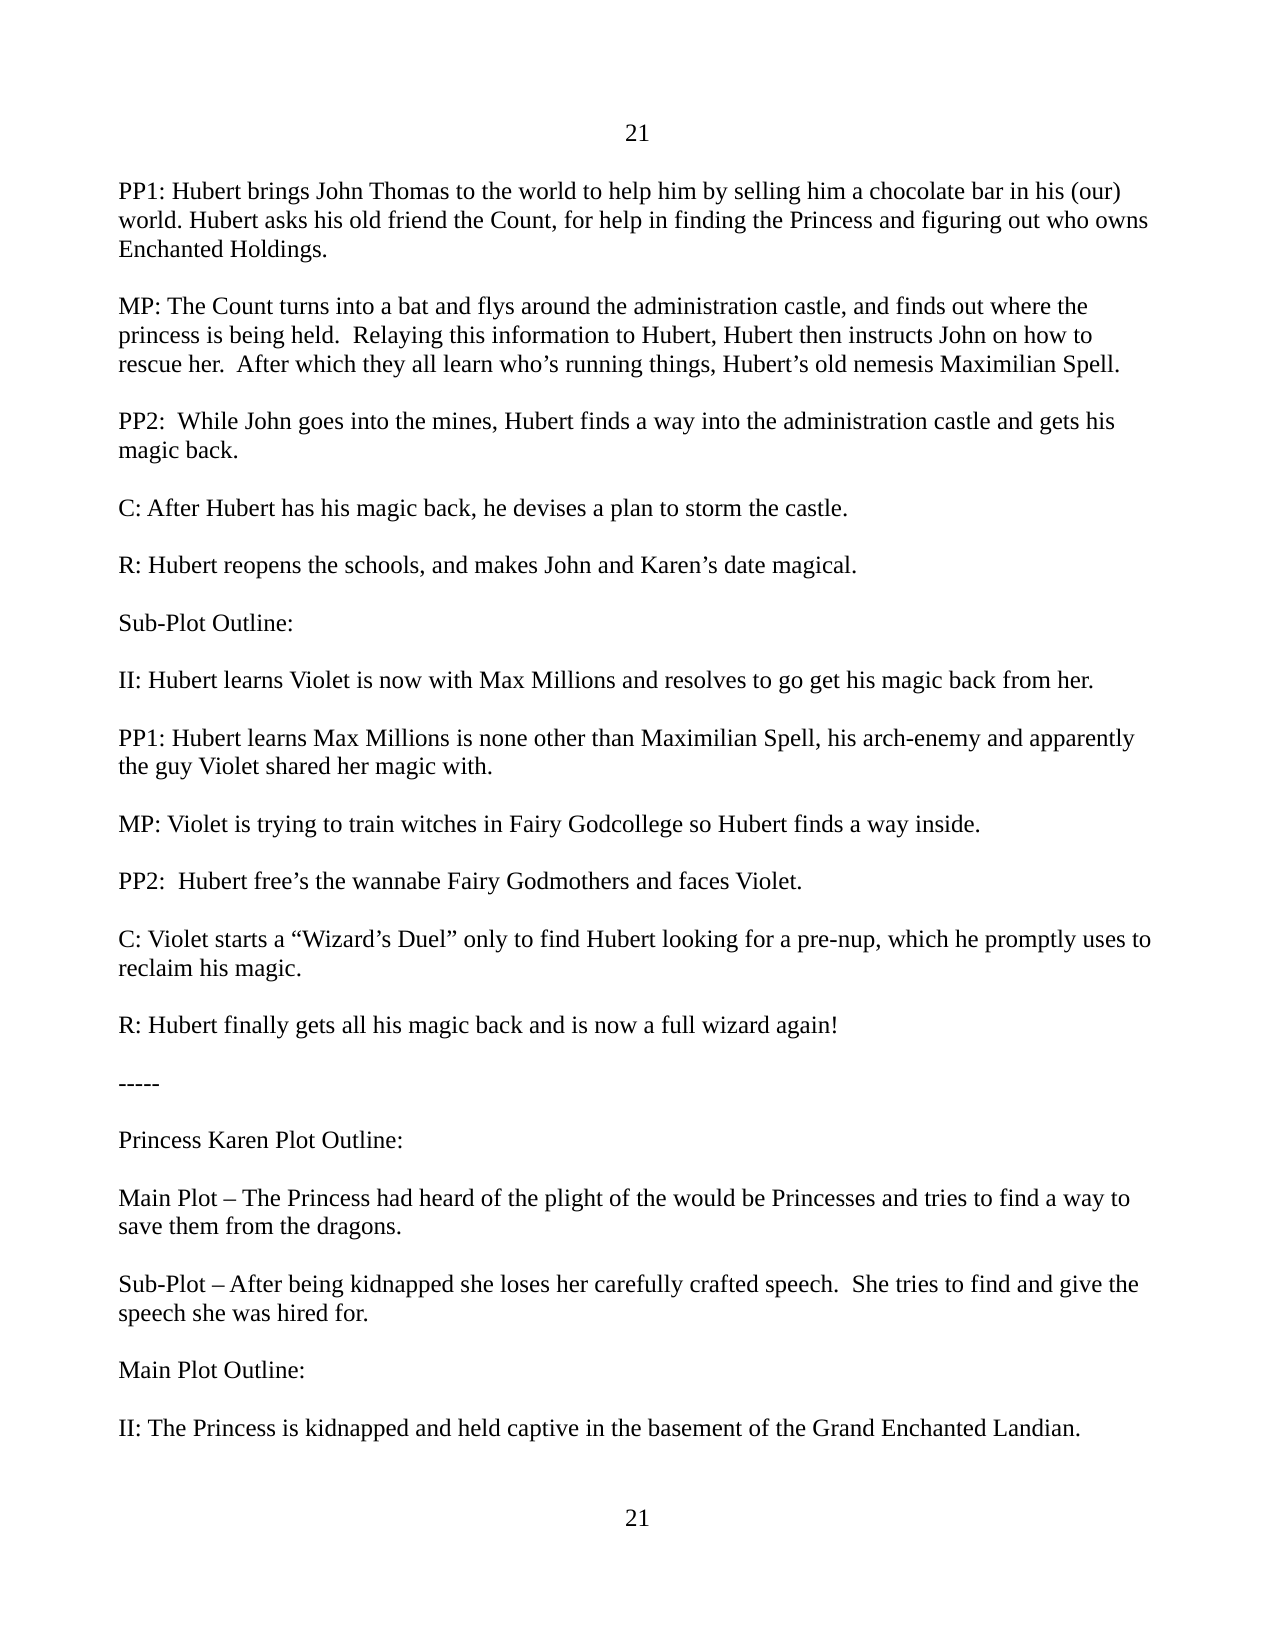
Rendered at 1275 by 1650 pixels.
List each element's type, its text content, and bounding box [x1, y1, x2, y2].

text R: Hubert finally gets all his magic back and is now a full wizard again! [118, 1010, 1157, 1039]
text MP: The Count turns into a bat and flys around the administration castle, and finds out where the princess is being held. Relaying this information to Hubert, Hubert then instructs John on how to rescue her. After which they all learn who’s running things, Hubert’s old nemesis Maximilian Spell. [118, 291, 1157, 378]
text Main Plot – The Princess had heard of the plight of the would be Princesses and tries to find a way to save them from the dragons. [118, 1183, 1157, 1240]
text MP: Violet is trying to train witches in Fairy Godcollege so Hubert finds a way inside. [118, 809, 1157, 838]
text Sub-Plot – After being kidnapped she loses her carefully crafted speech. She tries to find and give the speech she was hired for. [118, 1269, 1157, 1326]
text PP2: Hubert free’s the wannabe Fairy Godmothers and faces Violet. [118, 866, 1157, 895]
text Main Plot Outline: [118, 1355, 1157, 1384]
text Sub-Plot Outline: [118, 608, 1157, 636]
text PP1: Hubert learns Max Millions is none other than Maximilian Spell, his arch-enemy and apparently the guy Violet shared her magic with. [118, 723, 1157, 780]
text R: Hubert reopens the schools, and makes John and Karen’s date magical. [118, 550, 1157, 579]
text C: After Hubert has his magic back, he devises a plan to storm the castle. [118, 493, 1157, 521]
text Princess Karen Plot Outline: [118, 1125, 1157, 1154]
text II: The Princess is kidnapped and held captive in the basement of the Grand Enchanted Landian. [118, 1413, 1157, 1441]
text PP2: While John goes into the mines, Hubert finds a way into the administration castle and gets his magic back. [118, 406, 1157, 464]
text ----- [118, 1068, 1157, 1096]
text II: Hubert learns Violet is now with Max Millions and resolves to go get his magic back from her. [118, 665, 1157, 694]
text C: Violet starts a “Wizard’s Duel” only to find Hubert looking for a pre-nup, which he promptly uses to reclaim his magic. [118, 924, 1157, 981]
text PP1: Hubert brings John Thomas to the world to help him by selling him a chocolate bar in his (our) world. Hubert asks his old friend the Count, for help in finding the Princess and figuring out who owns Enchanted Holdings. [118, 176, 1157, 263]
